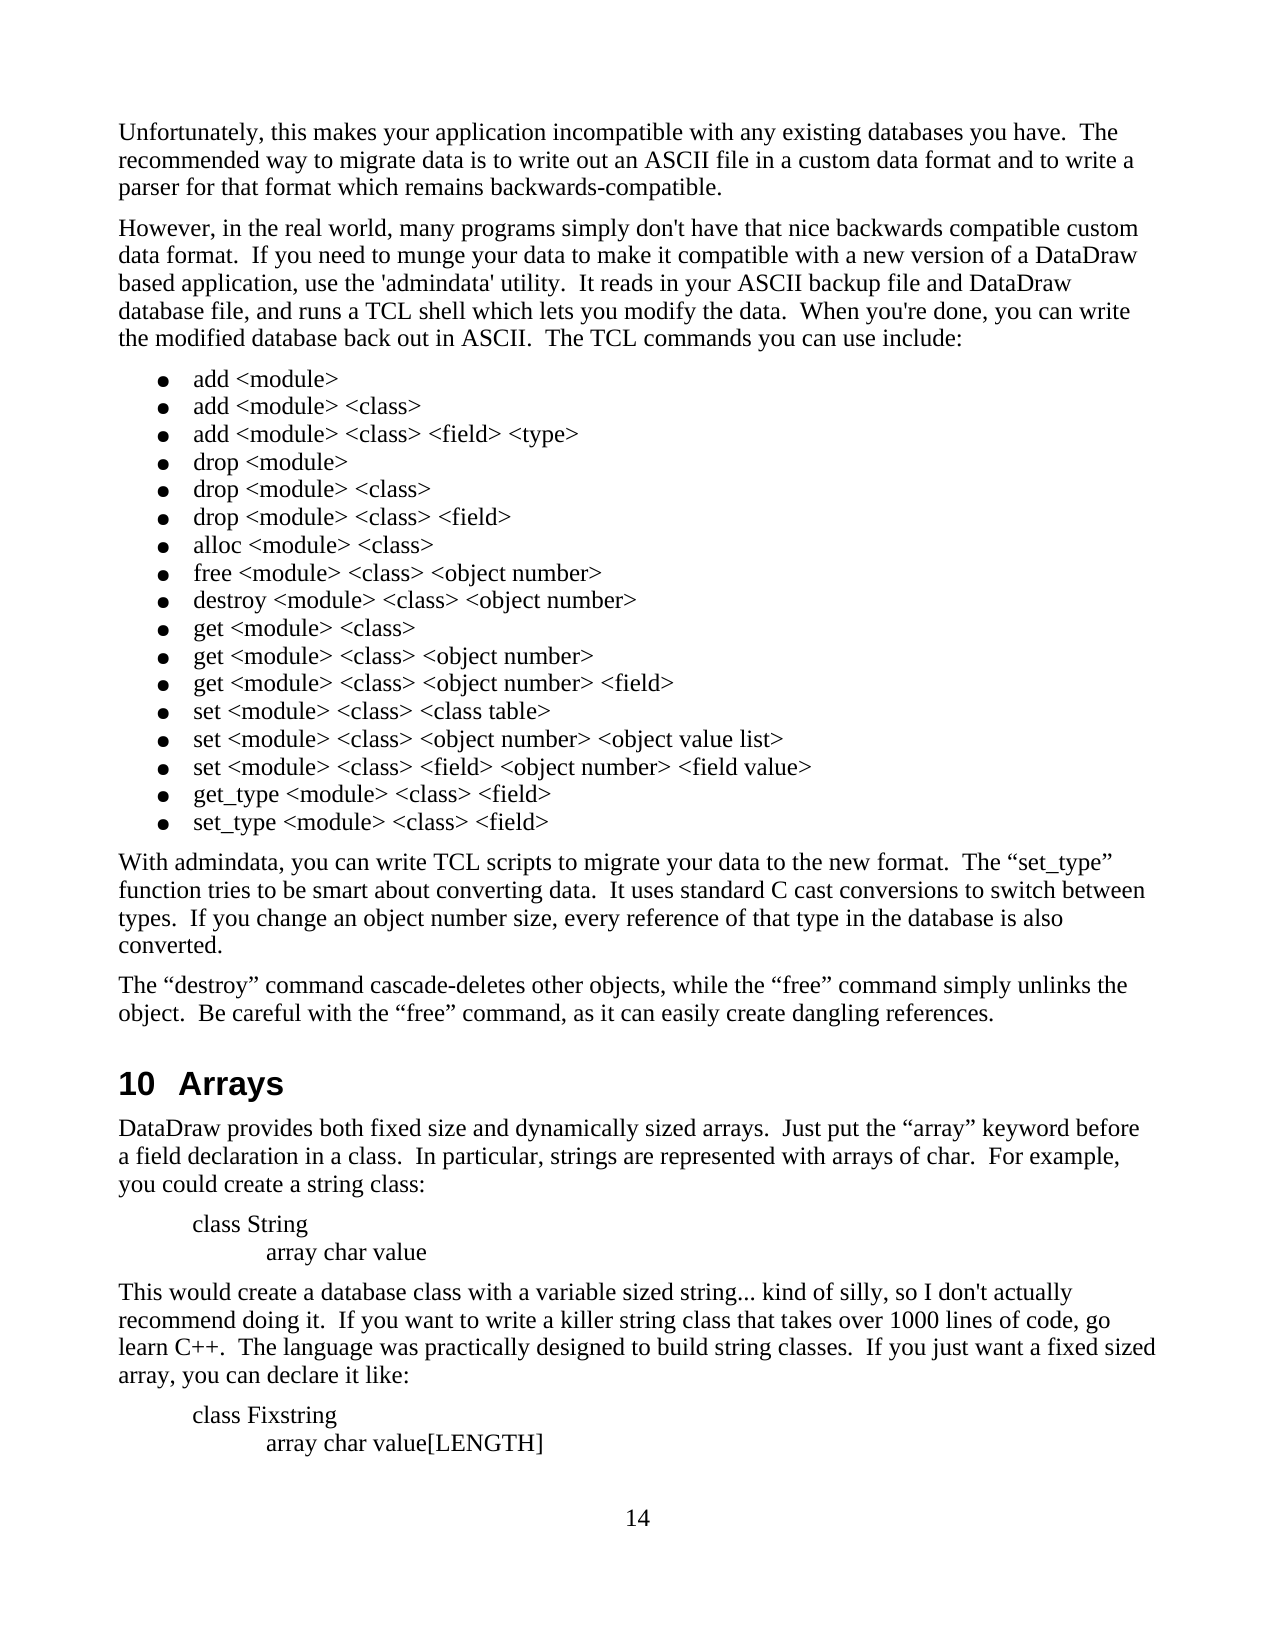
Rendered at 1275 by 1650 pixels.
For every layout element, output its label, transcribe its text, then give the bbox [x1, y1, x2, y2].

list add <module> [156, 365, 1157, 392]
list alloc <module> <class> [156, 531, 1157, 559]
subtitle Arrays [118, 1064, 1157, 1102]
text This would create a database class with a variable sized string... kind of silly, so I don't actually recommend doing it. If you want to write a killer string class that takes over 1000 lines of code, go learn C++. The language was practically designed to build string classes. If you just want a fixed sized array, you can declare it like: [118, 1278, 1157, 1389]
list destroy <module> <class> <object number> [156, 586, 1157, 614]
list get <module> <class> [156, 614, 1157, 642]
text class String [118, 1210, 1157, 1238]
list set <module> <class> <field> <object number> <field value> [156, 753, 1157, 780]
list add <module> <class> <field> <type> [156, 420, 1157, 448]
list drop <module> [156, 448, 1157, 476]
text DataDraw provides both fixed size and dynamically sized arrays. Just put the “array” keyword before a field declaration in a class. In particular, strings are represented with arrays of char. For example, you could create a string class: [118, 1114, 1157, 1198]
text With admindata, you can write TCL scripts to migrate your data to the new format. The “set_type” function tries to be smart about converting data. It uses standard C cast conversions to switch between types. If you change an object number size, every reference of that type in the database is also converted. [118, 848, 1157, 959]
list free <module> <class> <object number> [156, 559, 1157, 586]
text However, in the real world, many programs simply don't have that nice backwards compatible custom data format. If you need to munge your data to make it compatible with a new version of a DataDraw based application, use the 'admindata' utility. It reads in your ASCII backup file and DataDraw database file, and runs a TCL shell which lets you modify the data. When you're done, you can write the modified database back out in ASCII. The TCL commands you can use include: [118, 214, 1157, 352]
list drop <module> <class> <field> [156, 503, 1157, 531]
list get <module> <class> <object number> [156, 642, 1157, 669]
list set <module> <class> <class table> [156, 697, 1157, 725]
text The “destroy” command cascade-deletes other objects, while the “free” command simply unlinks the object. Be careful with the “free” command, as it can easily create dangling references. [118, 972, 1157, 1027]
text class Fixstring [118, 1401, 1157, 1429]
text array char value[LENGTH] [118, 1429, 1157, 1457]
text Unfortunately, this makes your application incompatible with any existing databases you have. The recommended way to migrate data is to write out an ASCII file in a custom data format and to write a parser for that format which remains backwards-compatible. [118, 118, 1157, 201]
list set_type <module> <class> <field> [156, 808, 1157, 836]
list get <module> <class> <object number> <field> [156, 669, 1157, 697]
list add <module> <class> [156, 392, 1157, 420]
text array char value [118, 1238, 1157, 1266]
list get_type <module> <class> <field> [156, 780, 1157, 808]
list drop <module> <class> [156, 476, 1157, 503]
list set <module> <class> <object number> <object value list> [156, 725, 1157, 753]
